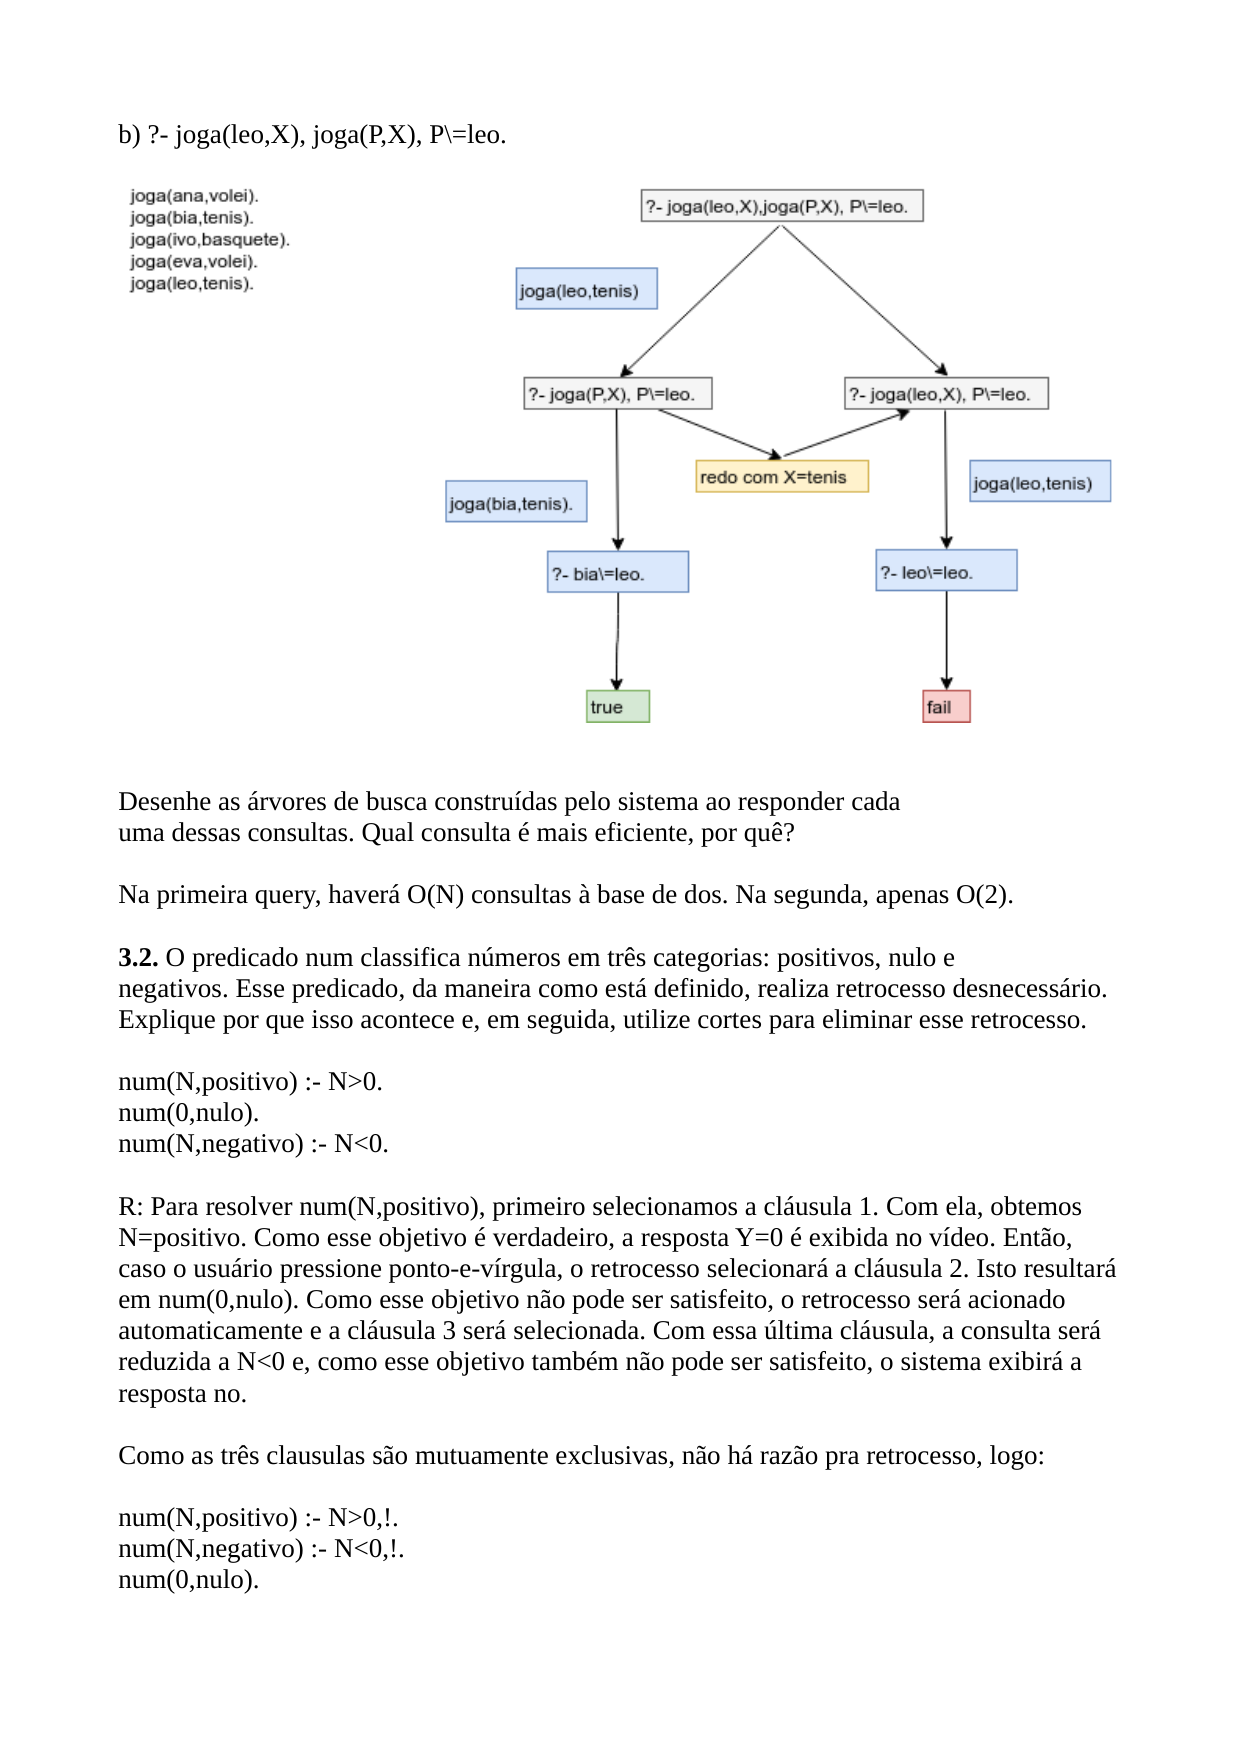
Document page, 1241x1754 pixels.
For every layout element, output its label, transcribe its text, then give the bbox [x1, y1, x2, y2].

text N=positivo. Como esse objetivo é verdadeiro, a resposta Y=0 é exibida no vídeo. Então, caso o usuário pressione ponto-e-vírgula, o retrocesso selecionará a cláusula 2. Isto resultará em num(0,nulo). Como esse objetivo não pode ser satisfeito, o retrocesso será acionado automaticamente e a cláusula 3 será selecionada. Com essa última cláusula, a consulta será reduzida a N<0 e, como esse objetivo também não pode ser satisfeito, o sistema exibirá a resposta no. [118, 1221, 1122, 1408]
text Como as três clausulas são mutuamente exclusivas, não há razão pra retrocesso, logo: [118, 1439, 1122, 1470]
text num(N,positivo) :- N>0,!. [118, 1501, 1122, 1532]
text num(N,negativo) :- N<0. [118, 1127, 1122, 1159]
text uma dessas consultas. Qual consulta é mais eficiente, por quê? [118, 816, 1122, 847]
picture [128, 180, 1112, 723]
text R: Para resolver num(N,positivo), primeiro selecionamos a cláusula 1. Com ela, obtemos [118, 1190, 1122, 1221]
text negativos. Esse predicado, da maneira como está definido, realiza retrocesso desnecessário. Explique por que isso acontece e, em seguida, utilize cortes para eliminar esse retrocesso. [118, 972, 1122, 1034]
text b) ?- joga(leo,X), joga(P,X), P\=leo. [118, 118, 1122, 149]
text Desenhe as árvores de busca construídas pelo sistema ao responder cada [118, 785, 1122, 816]
text 3.2. O predicado num classifica números em três categorias: positivos, nulo e [118, 941, 1122, 972]
text num(N,positivo) :- N>0. [118, 1065, 1122, 1096]
text num(0,nulo). [118, 1096, 1122, 1127]
text Na primeira query, haverá O(N) consultas à base de dos. Na segunda, apenas O(2). [118, 878, 1122, 909]
text num(0,nulo). [118, 1563, 1122, 1595]
text num(N,negativo) :- N<0,!. [118, 1532, 1122, 1563]
